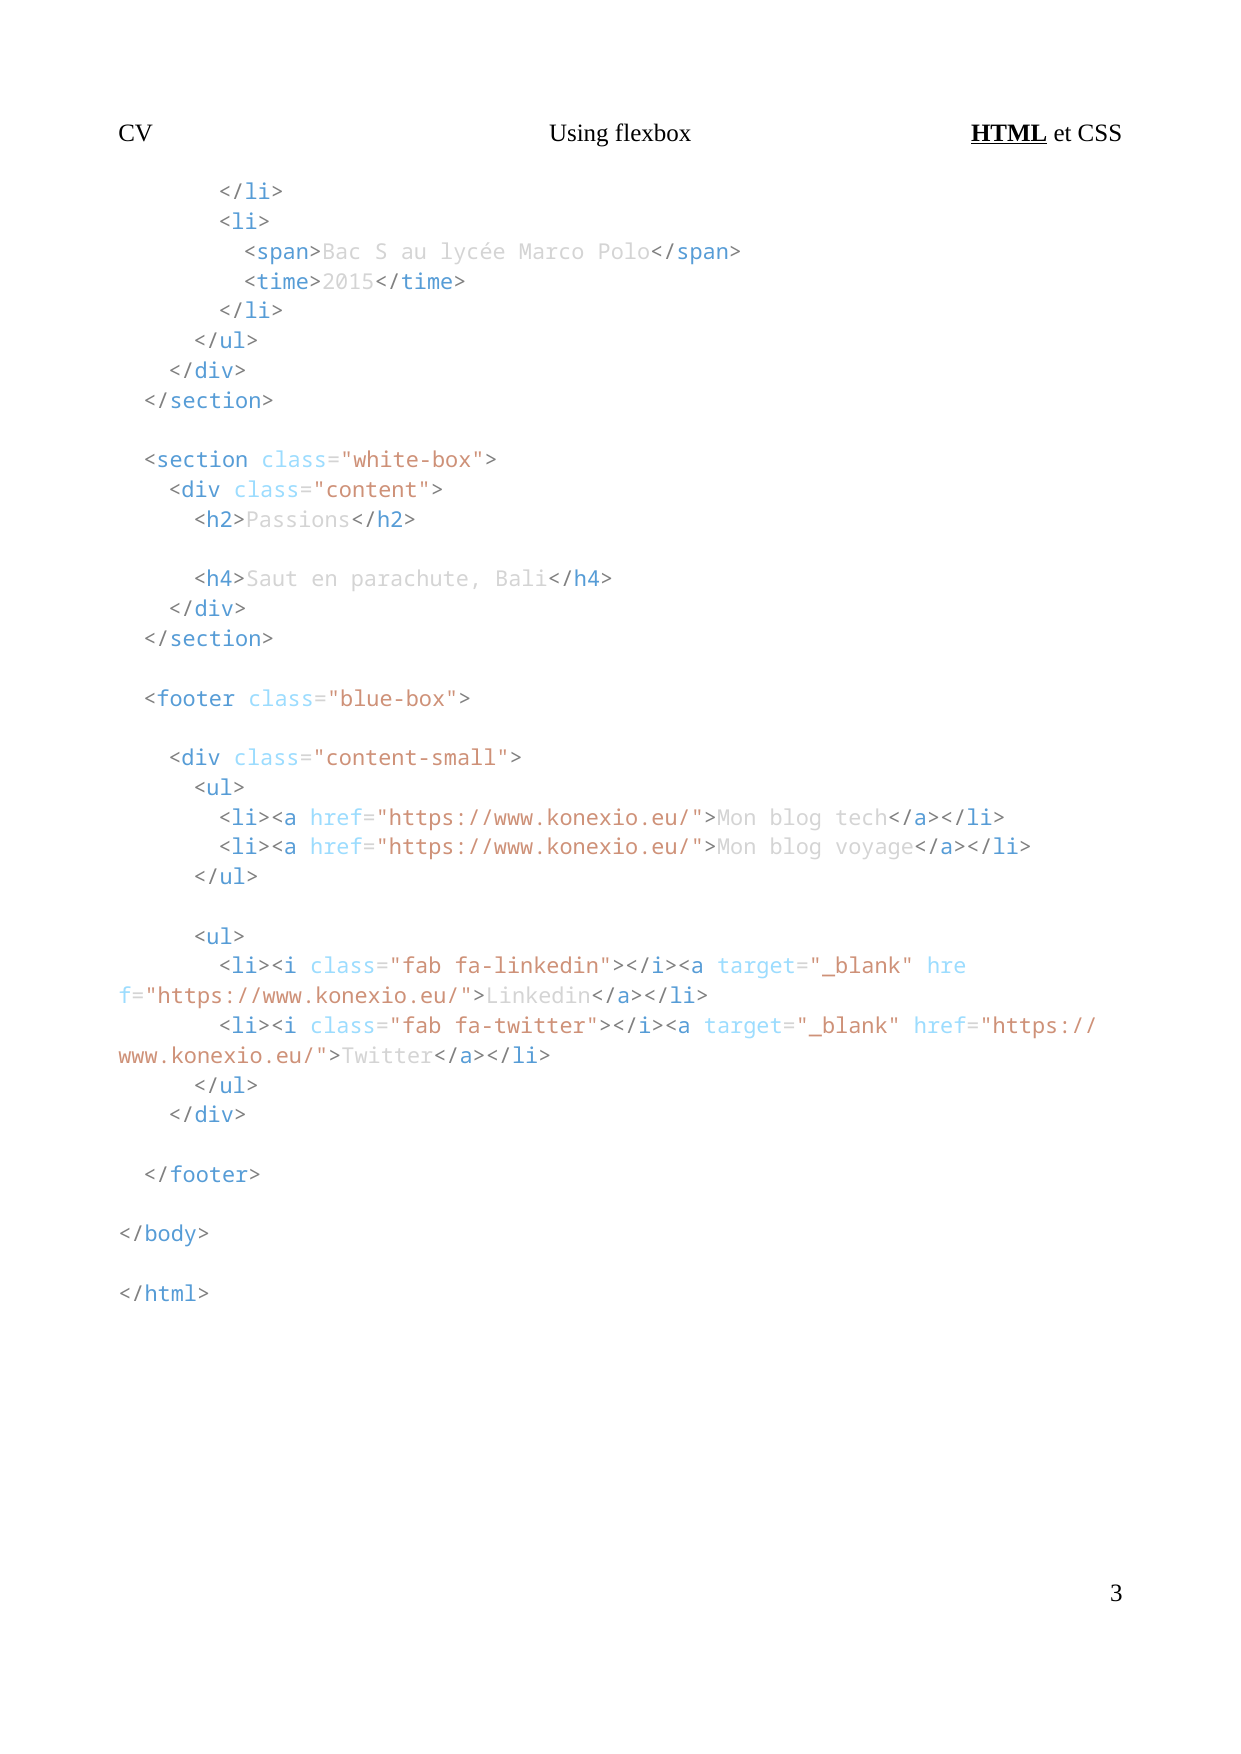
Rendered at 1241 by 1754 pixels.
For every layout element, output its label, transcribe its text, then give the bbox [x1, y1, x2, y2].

text </li> [118, 176, 1122, 206]
text <li><a href="https://www.konexio.eu/">Mon blog tech</a></li> [118, 802, 1122, 831]
text <li><a href="https://www.konexio.eu/">Mon blog voyage</a></li> [118, 831, 1122, 861]
text </section> [118, 385, 1122, 415]
text <li> [118, 206, 1122, 236]
text <time>2015</time> [118, 266, 1122, 296]
text </html> [118, 1278, 1122, 1308]
text </div> [118, 593, 1122, 623]
text <span>Bac S au lycée Marco Polo</span> [118, 236, 1122, 266]
text <section class="white-box"> [118, 444, 1122, 474]
text <footer class="blue-box"> [118, 682, 1122, 712]
text <div class="content"> [118, 474, 1122, 504]
text </body> [118, 1218, 1122, 1248]
text <li><i class="fab fa-linkedin"></i><a target="_blank" href="https://www.konexio.eu/">Linkedin</a></li> [118, 950, 1122, 1010]
text </ul> [118, 1069, 1122, 1099]
text <ul> [118, 921, 1122, 950]
text </ul> [118, 861, 1122, 891]
text <h2>Passions</h2> [118, 504, 1122, 534]
text </footer> [118, 1159, 1122, 1189]
text <h4>Saut en parachute, Bali</h4> [118, 563, 1122, 593]
text <div class="content-small"> [118, 742, 1122, 772]
text <ul> [118, 772, 1122, 802]
text </li> [118, 296, 1122, 325]
text </div> [118, 1099, 1122, 1129]
text </ul> [118, 325, 1122, 355]
text </div> [118, 355, 1122, 385]
text <li><i class="fab fa-twitter"></i><a target="_blank" href="https://www.konexio.eu/">Twitter</a></li> [118, 1010, 1122, 1069]
text </section> [118, 623, 1122, 653]
